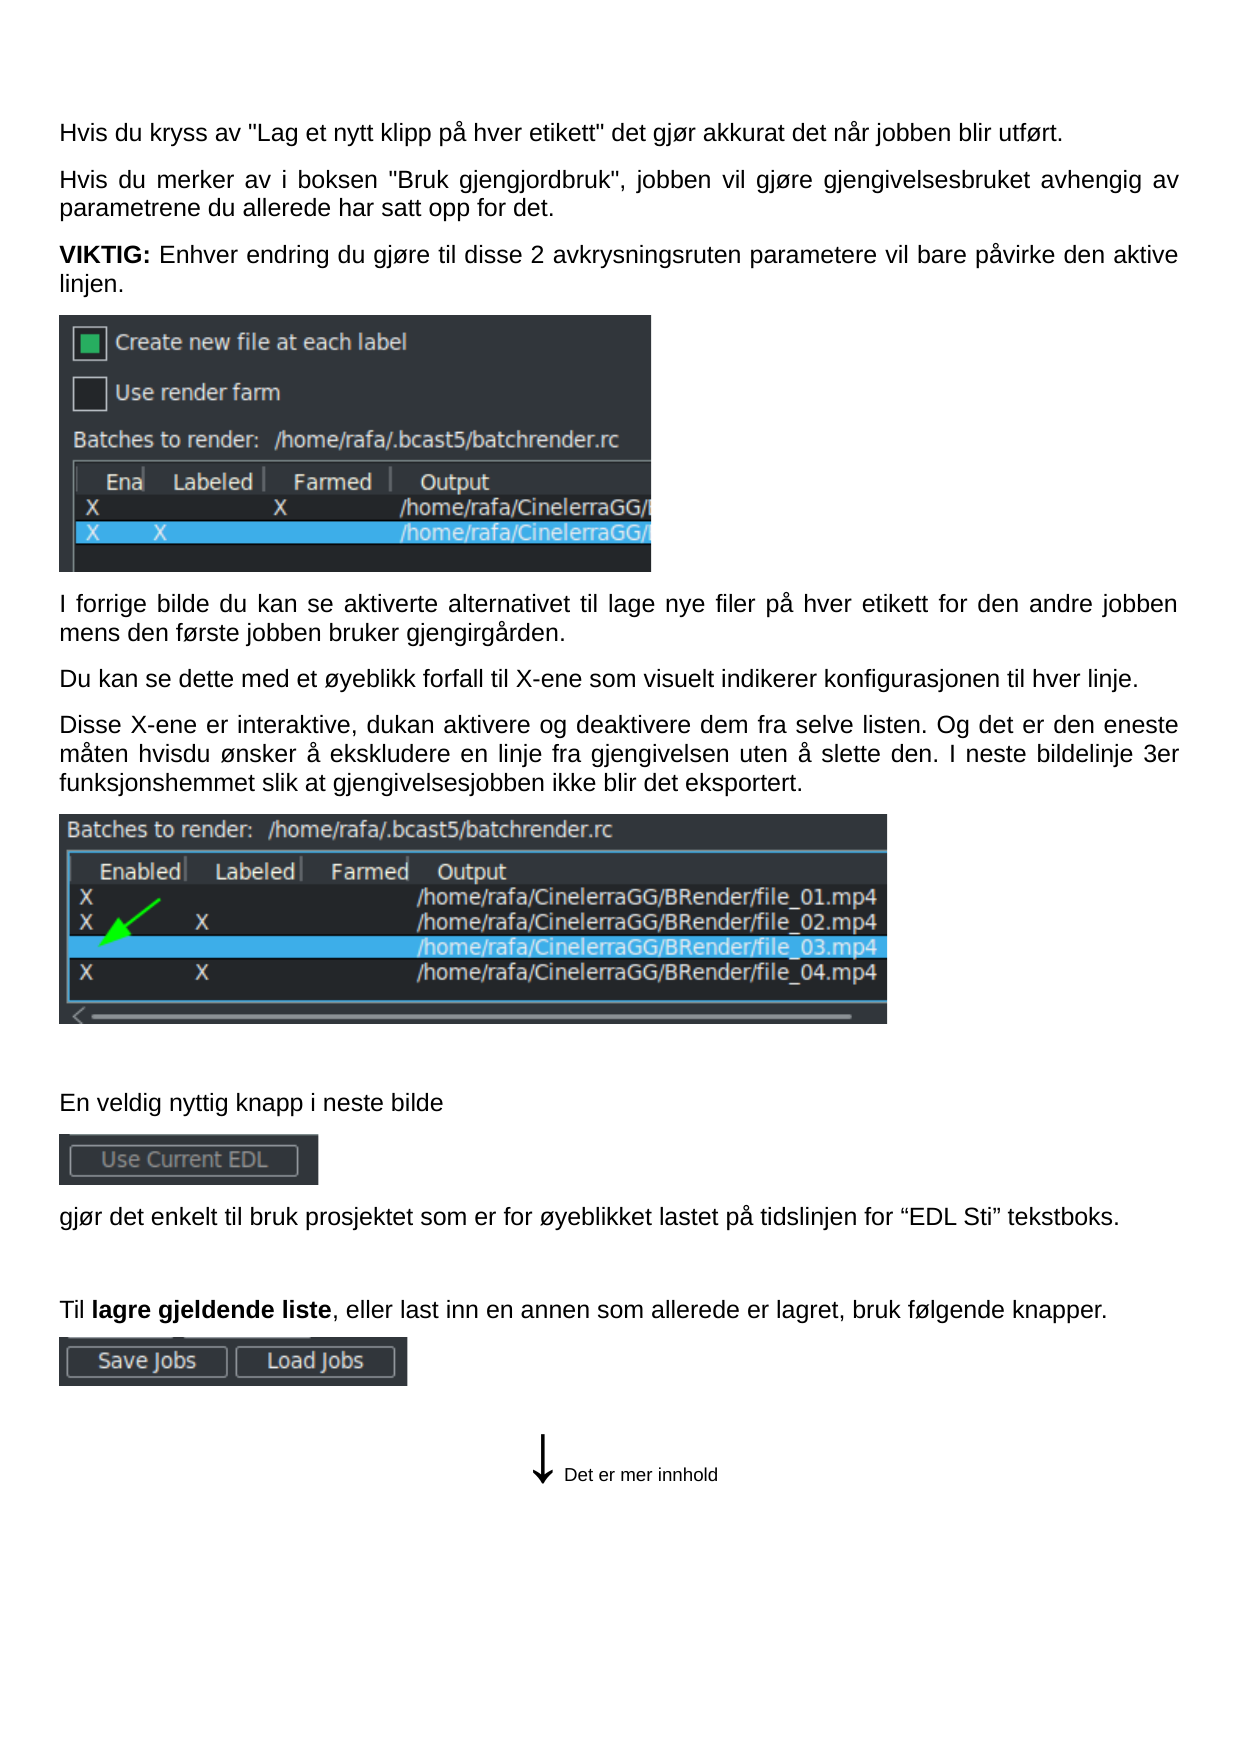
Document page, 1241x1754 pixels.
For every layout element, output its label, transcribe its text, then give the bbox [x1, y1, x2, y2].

text Du kan se dette med et øyeblikk forfall til X-ene som visuelt indikerer konfigurasjonen til hver linje. [59, 664, 1181, 693]
picture [59, 315, 652, 572]
text Hvis du kryss av "Lag et nytt klipp på hver etikett" det gjør akkurat det når jobben blir utført. [59, 118, 1181, 147]
picture [59, 814, 888, 1024]
text En veldig nyttig knapp i neste bilde [59, 1088, 1181, 1117]
text VIKTIG: Enhver endring du gjøre til disse 2 avkrysningsruten parametere vil bare påvirke den aktive linjen. [59, 240, 1181, 297]
picture [59, 1134, 319, 1185]
text I forrige bilde du kan se aktiverte alternativet til lage nye filer på hver etikett for den andre jobben mens den første jobben bruker gjengirgården. [59, 315, 1181, 646]
text Til lagre gjeldende liste, eller last inn en annen som allerede er lagret, bruk følgende knapper. [59, 1295, 1181, 1324]
picture [59, 1337, 408, 1386]
subtitle ↓Det er mer innhold [59, 1366, 1181, 1499]
text gjør det enkelt til bruk prosjektet som er for øyeblikket lastet på tidslinjen for “EDL Sti” tekstboks. [59, 1134, 1181, 1231]
text Disse X-ene er interaktive, dukan aktivere og deaktivere dem fra selve listen. Og det er den eneste måten hvisdu ønsker å ekskludere en linje fra gjengivelsen uten å slette den. I neste bildelinje 3er funksjonshemmet slik at gjengivelsesjobben ikke blir det eksportert. [59, 711, 1181, 797]
text Hvis du merker av i boksen "Bruk gjengjordbruk", jobben vil gjøre gjengivelsesbruket avhengig av parametrene du allerede har satt opp for det. [59, 164, 1181, 222]
